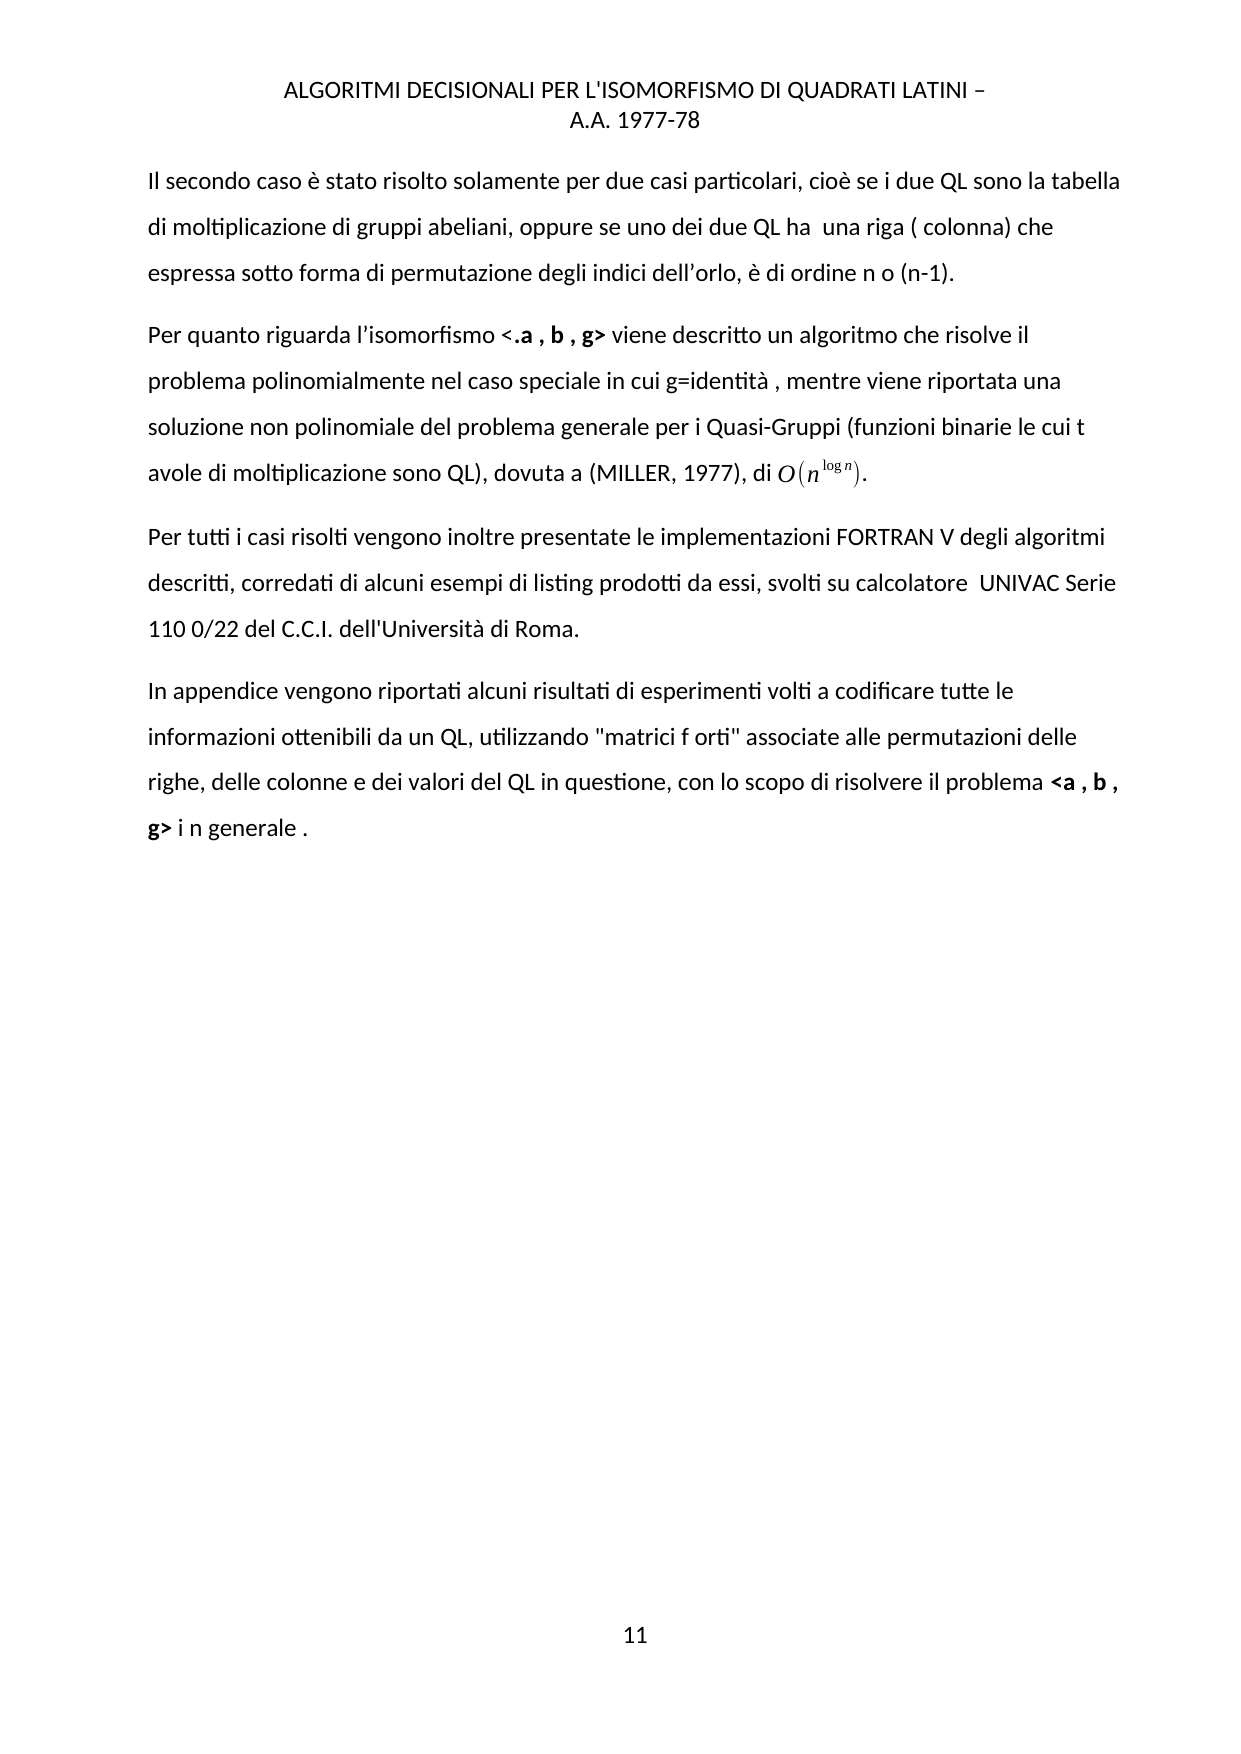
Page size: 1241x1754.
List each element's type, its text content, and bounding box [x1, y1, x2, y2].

text Per tutti i casi risolti vengono inoltre presentate le implementazioni FORTRAN V degli algoritmi descritti, corredati di alcuni esempi di listing prodotti da essi, svolti su calcolatore UNIVAC Serie 110 0/22 del C.C.I. dell'Università di Roma. [148, 521, 1122, 643]
text Il secondo caso è stato risolto solamente per due casi particolari, cioè se i due QL sono la tabella di moltiplicazione di gruppi abeliani, oppure se uno dei due QL ha una riga ( colonna) che espressa sotto forma di permutazione degli indici dell’orlo, è di ordine n o (n-1). [148, 165, 1122, 287]
text Per quanto riguarda l’isomorfismo <.a , b , g> viene descritto un algoritmo che risolve il problema polinomialmente nel caso speciale in cui g=identità , mentre viene riportata una soluzione non polinomiale del problema generale per i Quasi-Gruppi (funzioni binarie le cui t avole di moltiplicazione sono QL), dovuta a [CITATION MIL77 \l 1040 ], di . [148, 319, 1122, 489]
text In appendice vengono riportati alcuni risultati di esperimenti volti a codificare tutte le informazioni ottenibili da un QL, utilizzando "matrici f orti" associate alle permutazioni delle righe, delle colonne e dei valori del QL in questione, con lo scopo di risolvere il problema <a , b , g> i n generale . [148, 675, 1122, 843]
